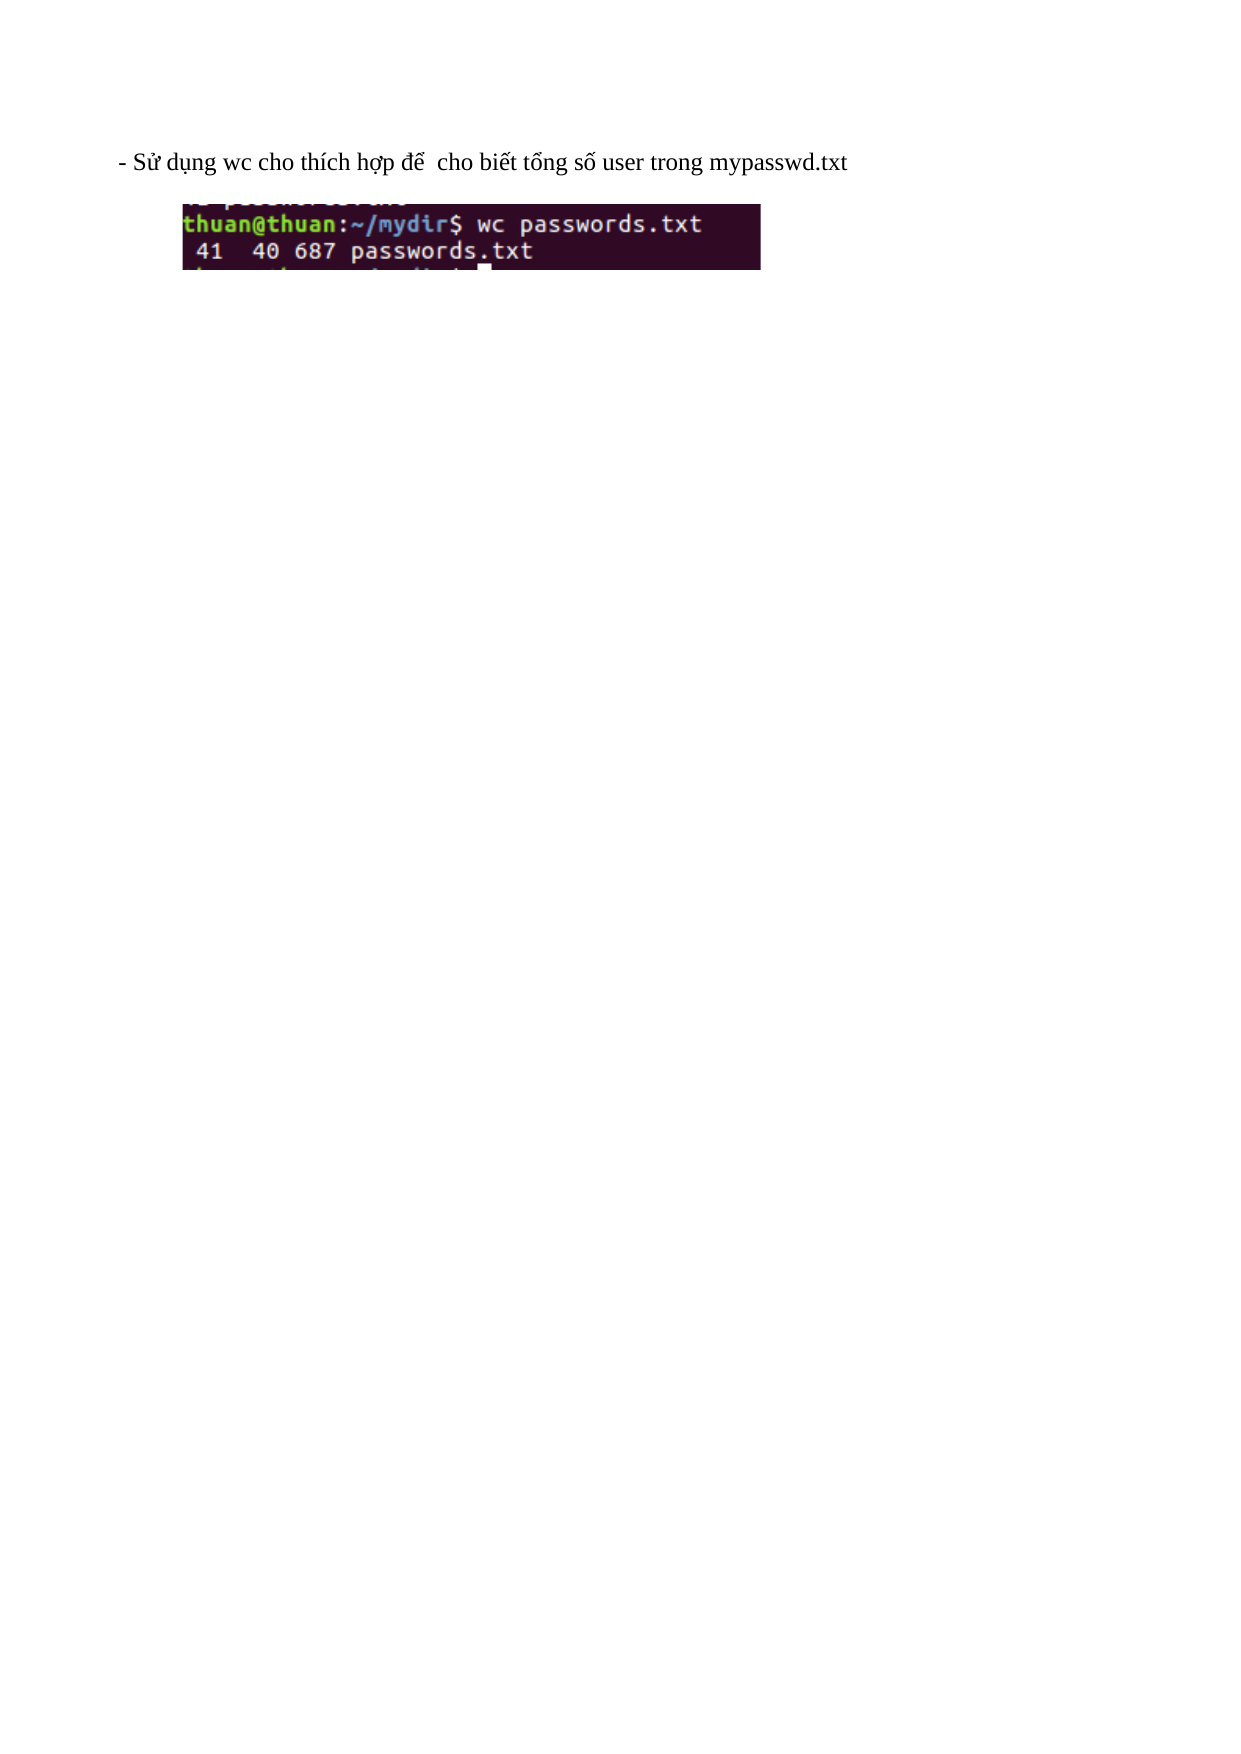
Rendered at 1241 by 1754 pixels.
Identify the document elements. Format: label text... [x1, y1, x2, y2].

picture [182, 204, 761, 270]
text - Sử dụng wc cho thích hợp để cho biết tổng số user trong mypasswd.txt [118, 147, 1122, 176]
